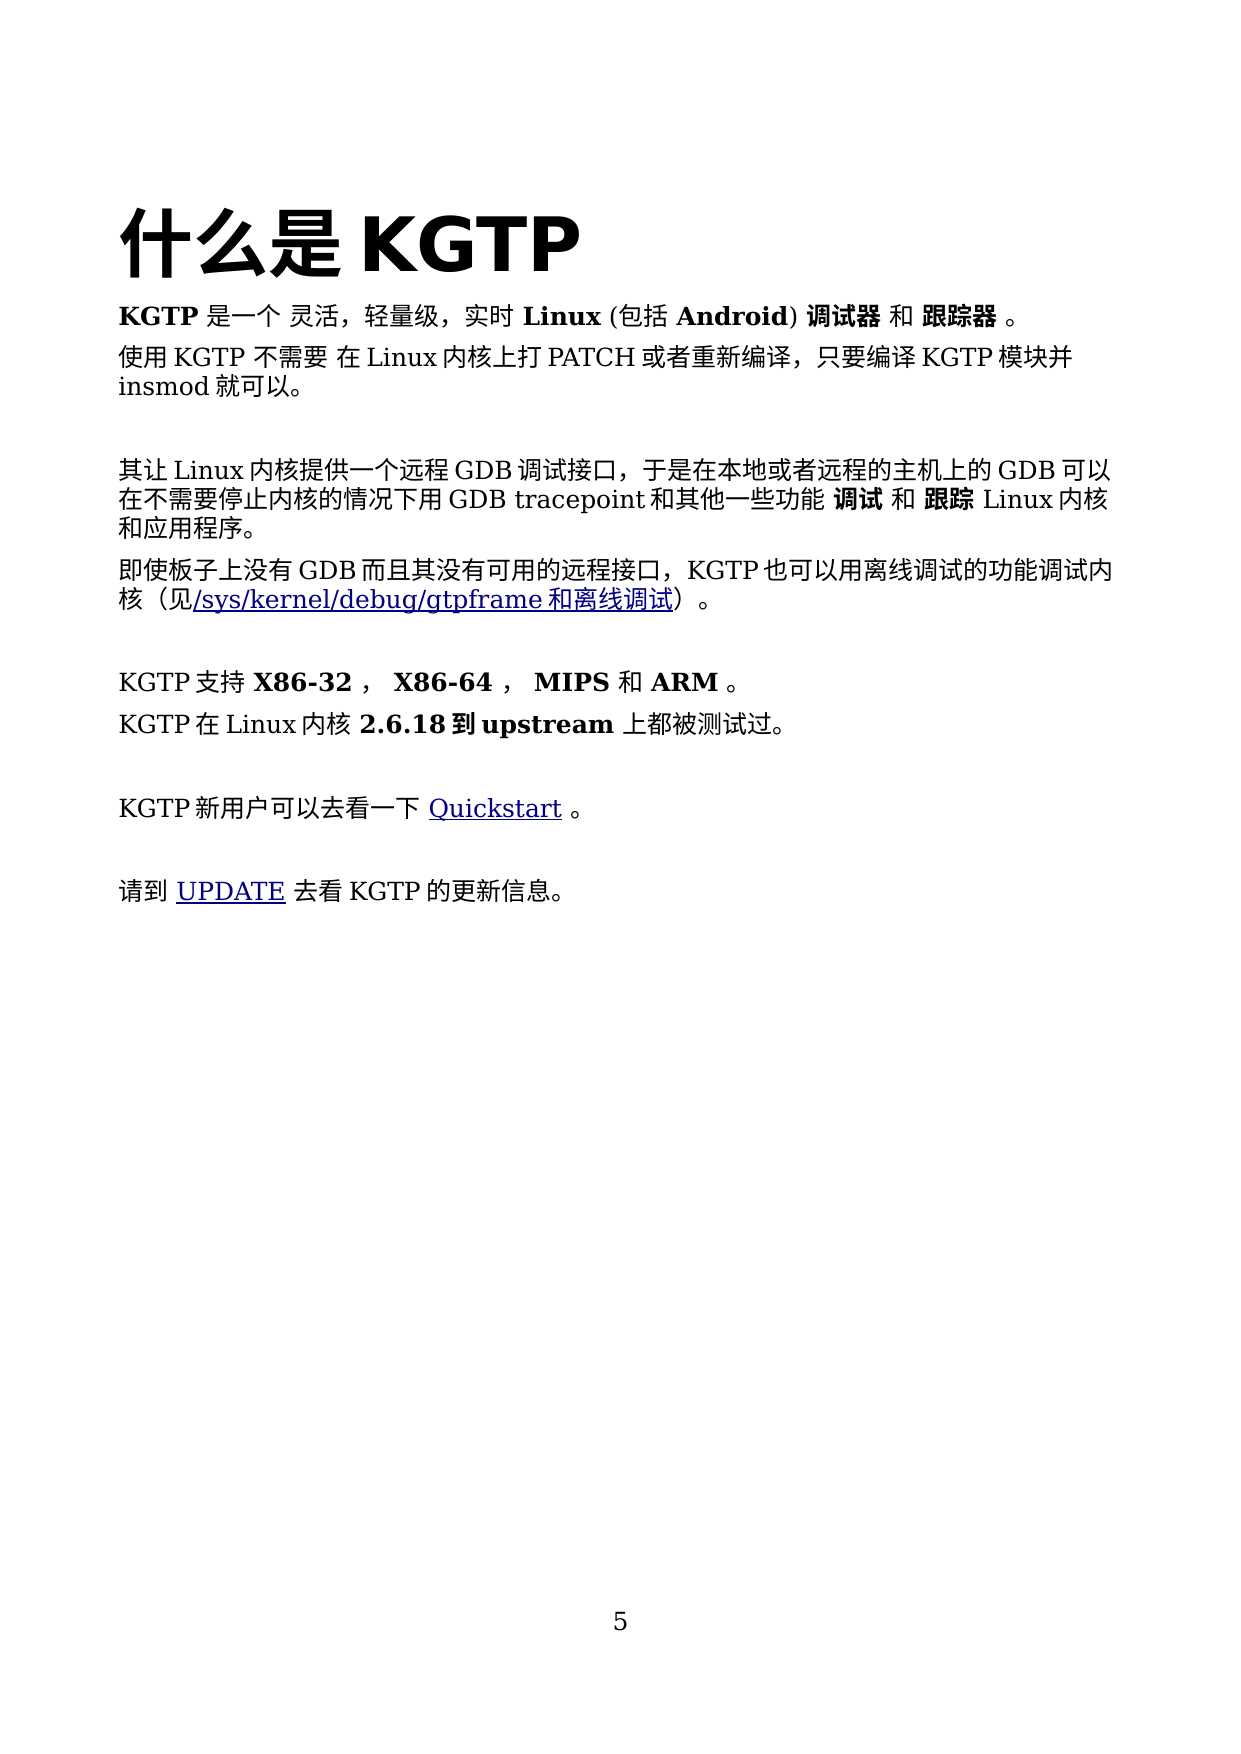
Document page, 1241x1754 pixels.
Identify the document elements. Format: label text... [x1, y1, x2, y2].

text KGTP在Linux内核 2.6.18到upstream 上都被测试过。 [118, 710, 1122, 740]
text 使用KGTP 不需要 在Linux内核上打PATCH或者重新编译，只要编译KGTP模块并insmod就可以。 [118, 343, 1122, 402]
text KGTP新用户可以去看一下 Quickstart 。 [118, 794, 1122, 823]
text KGTP 是一个 灵活，轻量级，实时 Linux (包括 Android) 调试器 和 跟踪器 。 [118, 302, 1122, 331]
text 即使板子上没有GDB而且其没有可用的远程接口，KGTP也可以用离线调试的功能调试内核（见/sys/kernel/debug/gtpframe和离线调试）。 [118, 556, 1122, 614]
subtitle 什么是KGTP [118, 202, 1122, 289]
text 其让Linux内核提供一个远程GDB调试接口，于是在本地或者远程的主机上的GDB可以在不需要停止内核的情况下用GDB tracepoint和其他一些功能 调试 和 跟踪 Linux内核和应用程序。 [118, 456, 1122, 543]
text KGTP支持 X86-32 ， X86-64 ， MIPS 和 ARM 。 [118, 668, 1122, 698]
text 请到 UPDATE 去看KGTP的更新信息。 [118, 877, 1122, 906]
